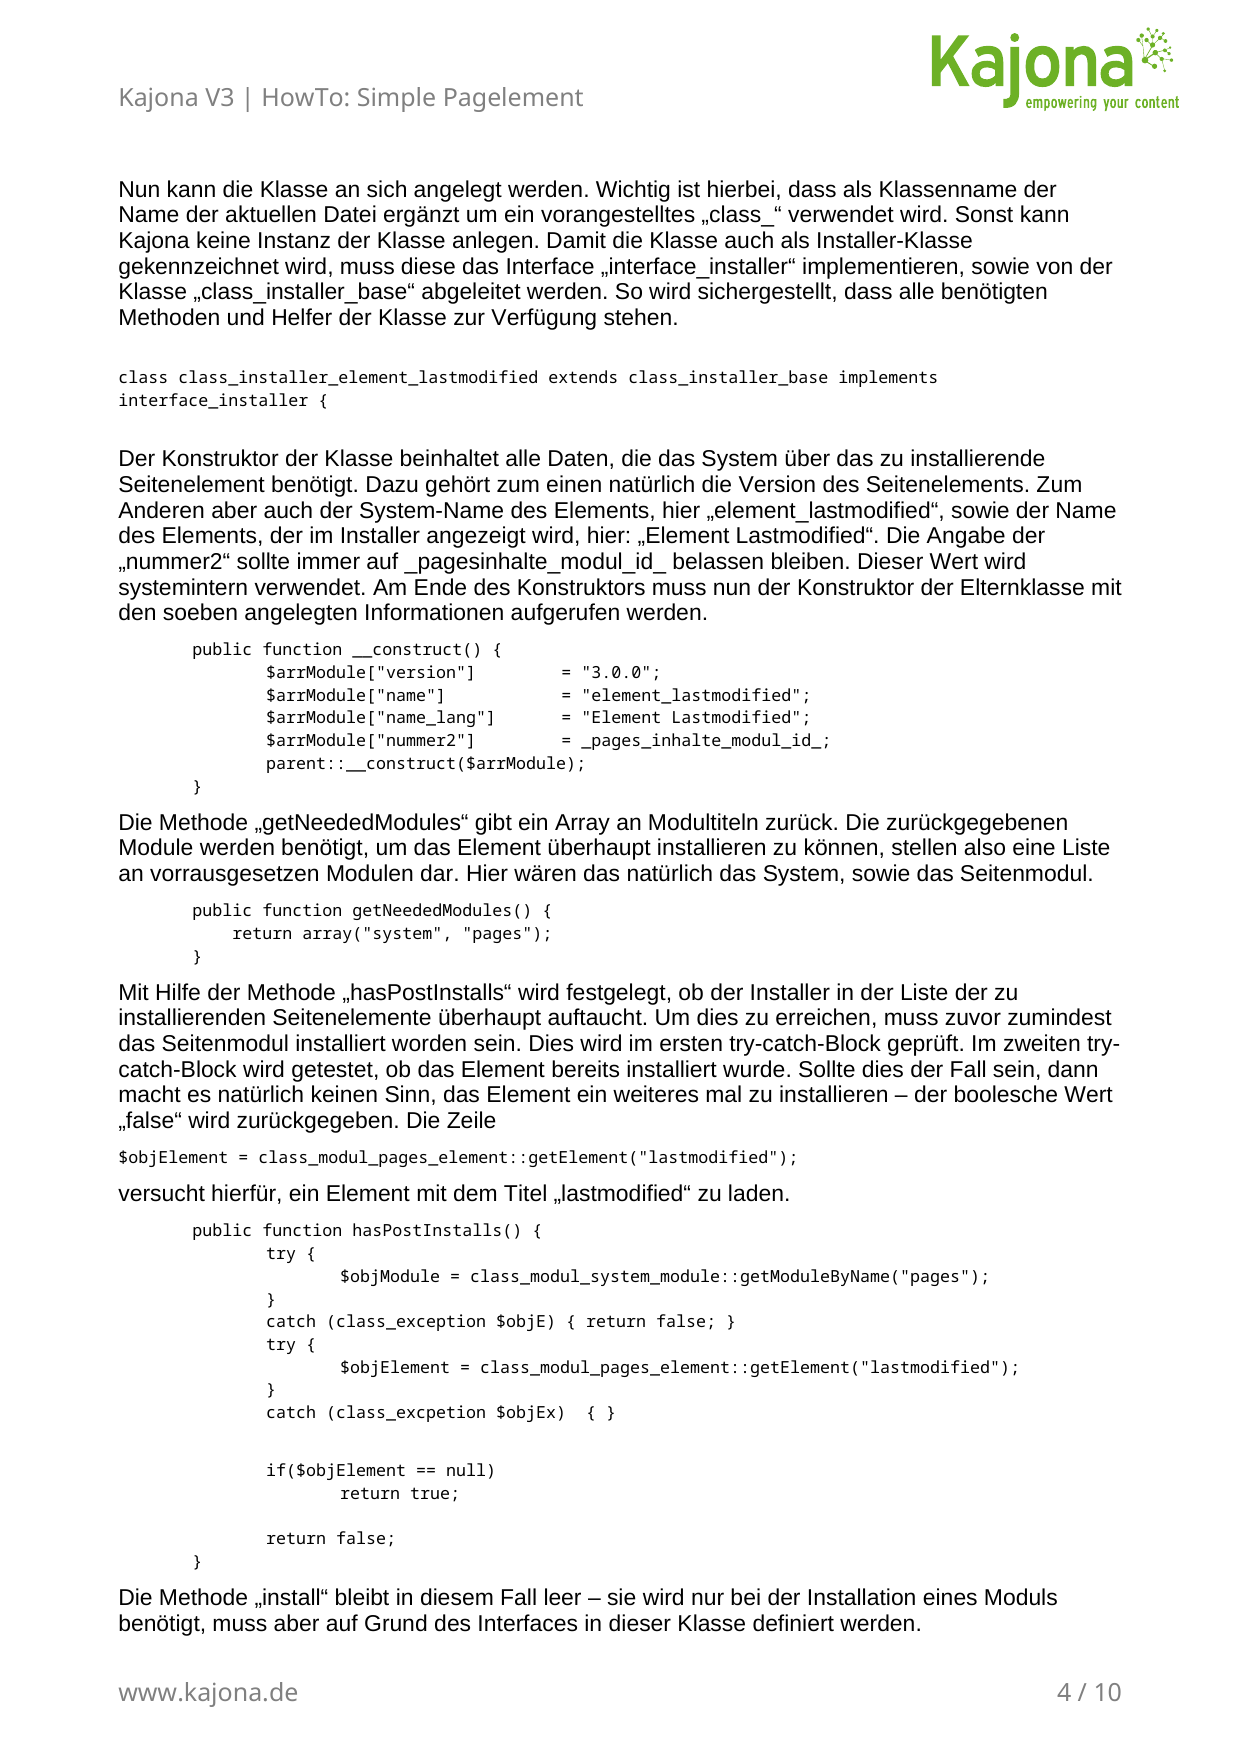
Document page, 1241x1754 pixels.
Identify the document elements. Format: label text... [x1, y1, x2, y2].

text class class_installer_element_lastmodified extends class_installer_base implements interface_installer { [118, 343, 1122, 434]
text if($objElement == null) return true; return false; } [118, 1436, 1122, 1572]
text Der Konstruktor der Klasse beinhaltet alle Daten, die das System über das zu installierende Seitenelement benötigt. Dazu gehört zum einen natürlich die Version des Seitenelements. Zum Anderen aber auch der System-Name des Elements, hier „element_lastmodified“, sowie der Name des Elements, der im Installer angezeigt wird, hier: „Element Lastmodified“. Die Angabe der „nummer2“ sollte immer auf _pagesinhalte_modul_id_ belassen bleiben. Dieser Wert wird systemintern verwendet. Am Ende des Konstruktors muss nun der Konstruktor der Elternklasse mit den soeben angelegten Informationen aufgerufen werden. [118, 446, 1122, 626]
text $objElement = class_modul_pages_element::getElement("lastmodified"); [118, 1146, 1122, 1168]
text Mit Hilfe der Methode „hasPostInstalls“ wird festgelegt, ob der Installer in der Liste der zu installierenden Seitenelemente überhaupt auftaucht. Um dies zu erreichen, muss zuvor zumindest das Seitenmodul installiert worden sein. Dies wird im ersten try-catch-Block geprüft. Im zweiten try-catch-Block wird getestet, ob das Element bereits installiert wurde. Sollte dies der Fall sein, dann macht es natürlich keinen Sinn, das Element ein weiteres mal zu installieren – der boolesche Wert „false“ wird zurückgegeben. Die Zeile [118, 979, 1122, 1133]
text public function hasPostInstalls() { try { $objModule = class_modul_system_module::getModuleByName("pages"); } catch (class_exception $objE) { return false; } try { $objElement = class_modul_pages_element::getElement("lastmodified"); } catch (class_excpetion $objEx) { } [118, 1219, 1122, 1423]
text public function __construct() { $arrModule["version"] = "3.0.0"; $arrModule["name"] = "element_lastmodified"; $arrModule["name_lang"] = "Element Lastmodified"; $arrModule["nummer2"] = _pages_inhalte_modul_id_; parent::__construct($arrModule); } [118, 638, 1122, 797]
text Die Methode „getNeededModules“ gibt ein Array an Modultiteln zurück. Die zurückgegebenen Module werden benötigt, um das Element überhaupt installieren zu können, stellen also eine Liste an vorrausgesetzen Modulen dar. Hier wären das natürlich das System, sowie das Seitenmodul. [118, 809, 1122, 886]
text Die Methode „install“ bleibt in diesem Fall leer – sie wird nur bei der Installation eines Moduls benötigt, muss aber auf Grund des Interfaces in dieser Klasse definiert werden. [118, 1585, 1122, 1636]
text Nun kann die Klasse an sich angelegt werden. Wichtig ist hierbei, dass als Klassenname der Name der aktuellen Datei ergänzt um ein vorangestelltes „class_“ verwendet wird. Sonst kann Kajona keine Instanz der Klasse anlegen. Damit die Klasse auch als Installer-Klasse gekennzeichnet wird, muss diese das Interface „interface_installer“ implementieren, sowie von der Klasse „class_installer_base“ abgeleitet werden. So wird sichergestellt, dass alle benötigten Methoden und Helfer der Klasse zur Verfügung stehen. [118, 177, 1122, 330]
text public function getNeededModules() { return array("system", "pages"); } [118, 899, 1122, 967]
text versucht hierfür, ein Element mit dem Titel „lastmodified“ zu laden. [118, 1181, 1122, 1207]
